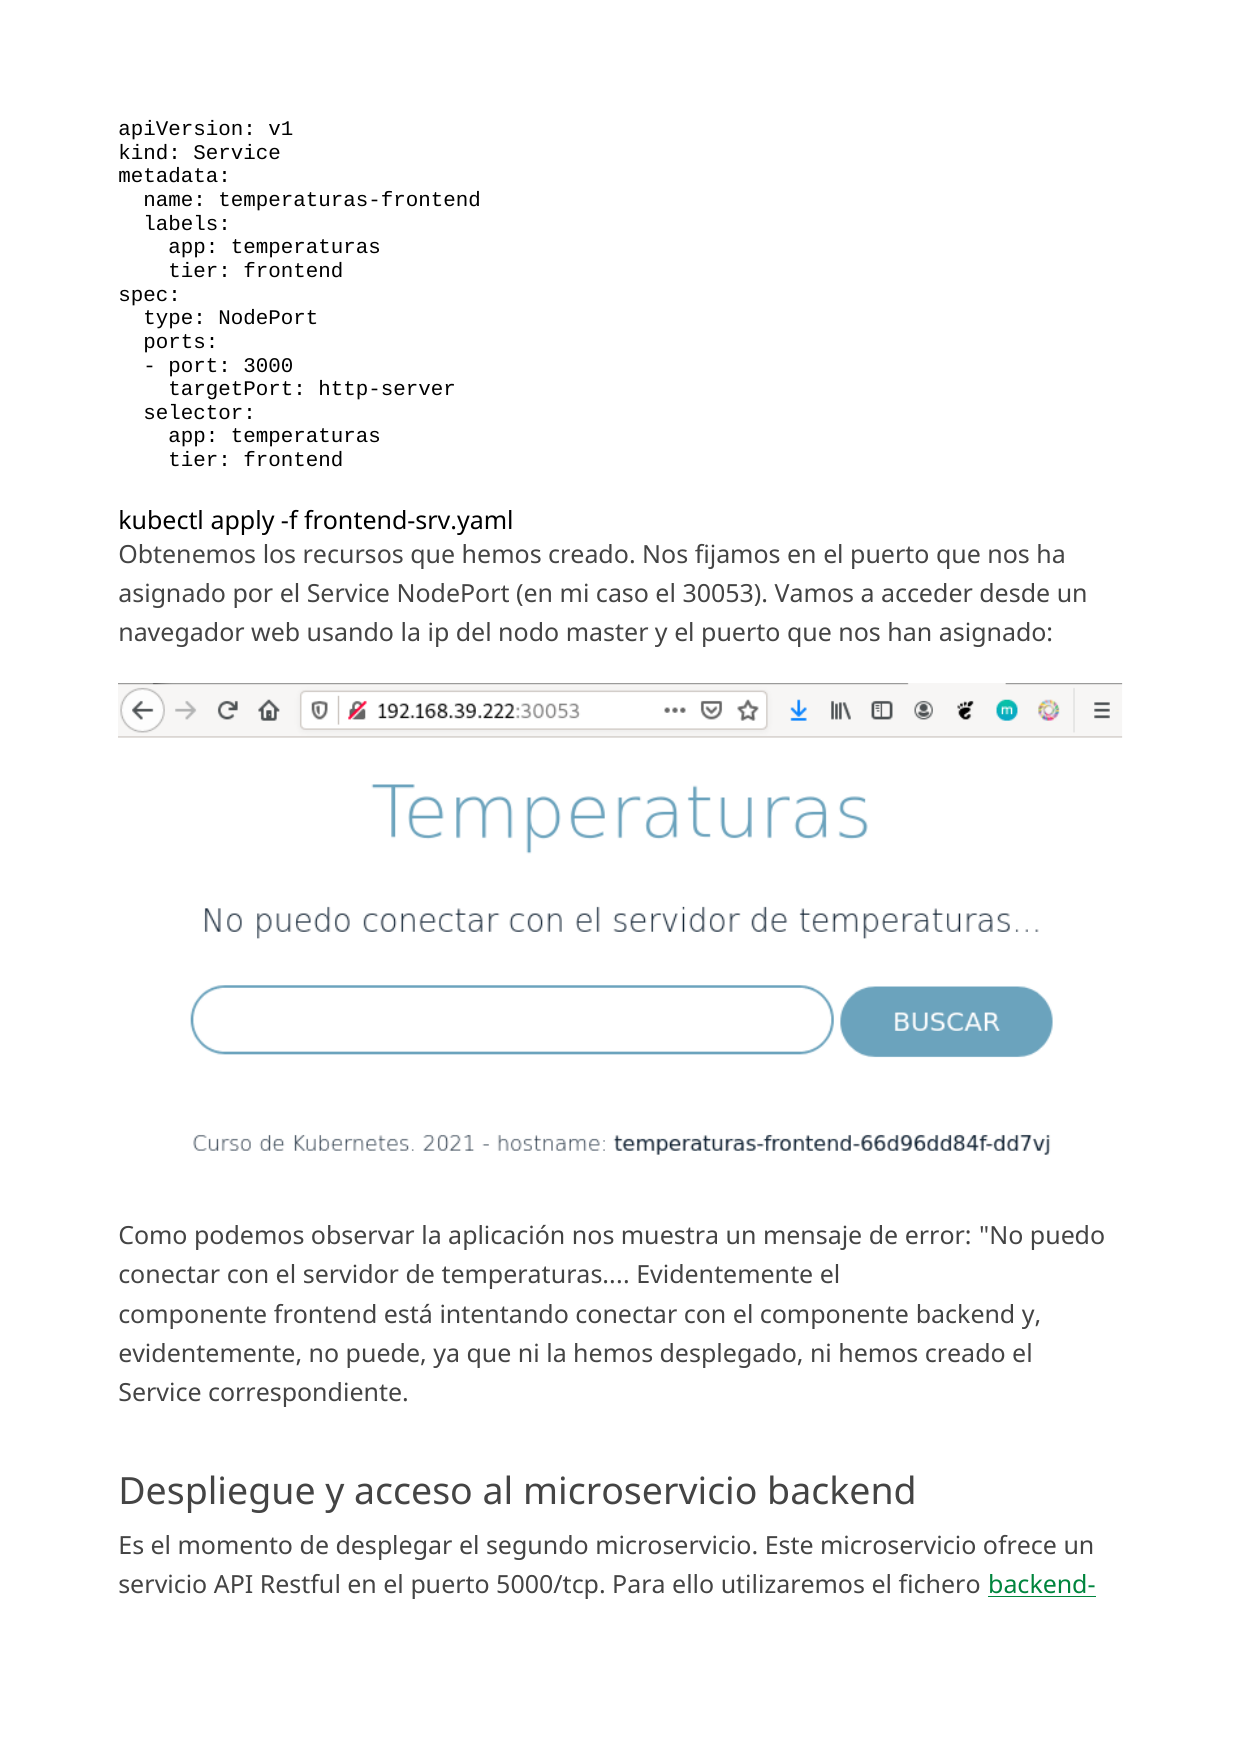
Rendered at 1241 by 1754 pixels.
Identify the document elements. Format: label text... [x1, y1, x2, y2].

text tier: frontend [118, 260, 1122, 284]
text metadata: [118, 165, 1122, 189]
subtitle Despliegue y acceso al microservicio backend [118, 1464, 1122, 1515]
picture [118, 683, 1123, 1190]
text targetPort: http-server [118, 378, 1122, 402]
text ports: [118, 331, 1122, 354]
text labels: [118, 213, 1122, 236]
text Obtenemos los recursos que hemos creado. Nos fijamos en el puerto que nos ha asignado por el Service NodePort (en mi caso el 30053). Vamos a acceder desde un navegador web usando la ip del nodo master y el puerto que nos han asignado: [118, 536, 1122, 649]
text - port: 3000 [118, 354, 1122, 378]
text apiVersion: v1 [118, 118, 1122, 142]
text type: NodePort [118, 307, 1122, 331]
text spec: [118, 284, 1122, 307]
text app: temperaturas [118, 236, 1122, 260]
text kind: Service [118, 142, 1122, 165]
text tier: frontend [118, 449, 1122, 473]
text Es el momento de desplegar el segundo microservicio. Este microservicio ofrece un servicio API Restful en el puerto 5000/tcp. Para ello utilizaremos el fichero backend- [118, 1528, 1122, 1601]
text kubectl apply -f frontend-srv.yaml [118, 502, 1122, 536]
text selector: [118, 402, 1122, 426]
text Como podemos observar la aplicación nos muestra un mensaje de error: "No puedo conectar con el servidor de temperaturas.... Evidentemente el componente frontend está intentando conectar con el componente backend y, evidentemente, no puede, ya que ni la hemos desplegado, ni hemos creado el Service correspondiente. [118, 1218, 1122, 1409]
text name: temperaturas-frontend [118, 189, 1122, 213]
text app: temperaturas [118, 426, 1122, 449]
